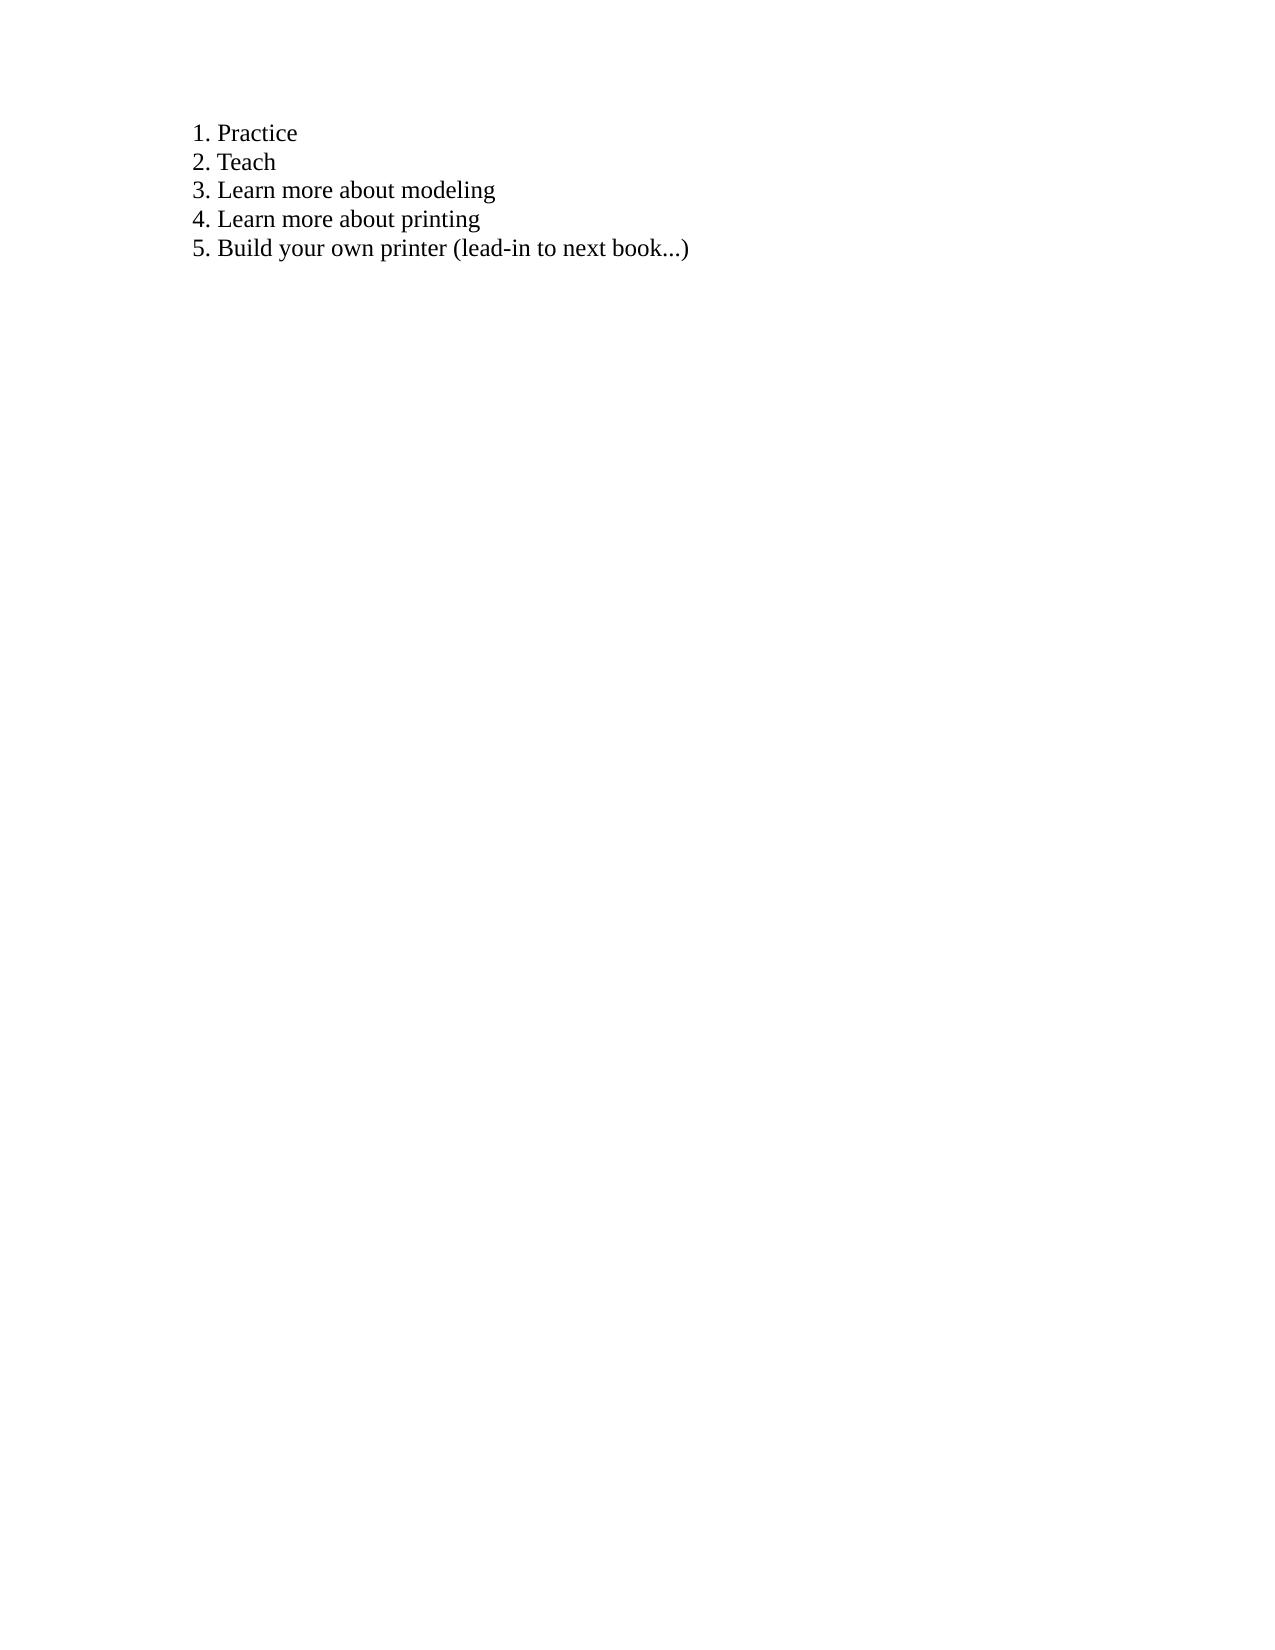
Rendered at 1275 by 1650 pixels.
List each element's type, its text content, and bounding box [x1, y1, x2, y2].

text 3. Learn more about modeling [118, 176, 1157, 204]
text 2. Teach [118, 147, 1157, 176]
text 4. Learn more about printing [118, 204, 1157, 233]
text 1. Practice [118, 118, 1157, 147]
text 5. Build your own printer (lead-in to next book...) [118, 233, 1157, 262]
